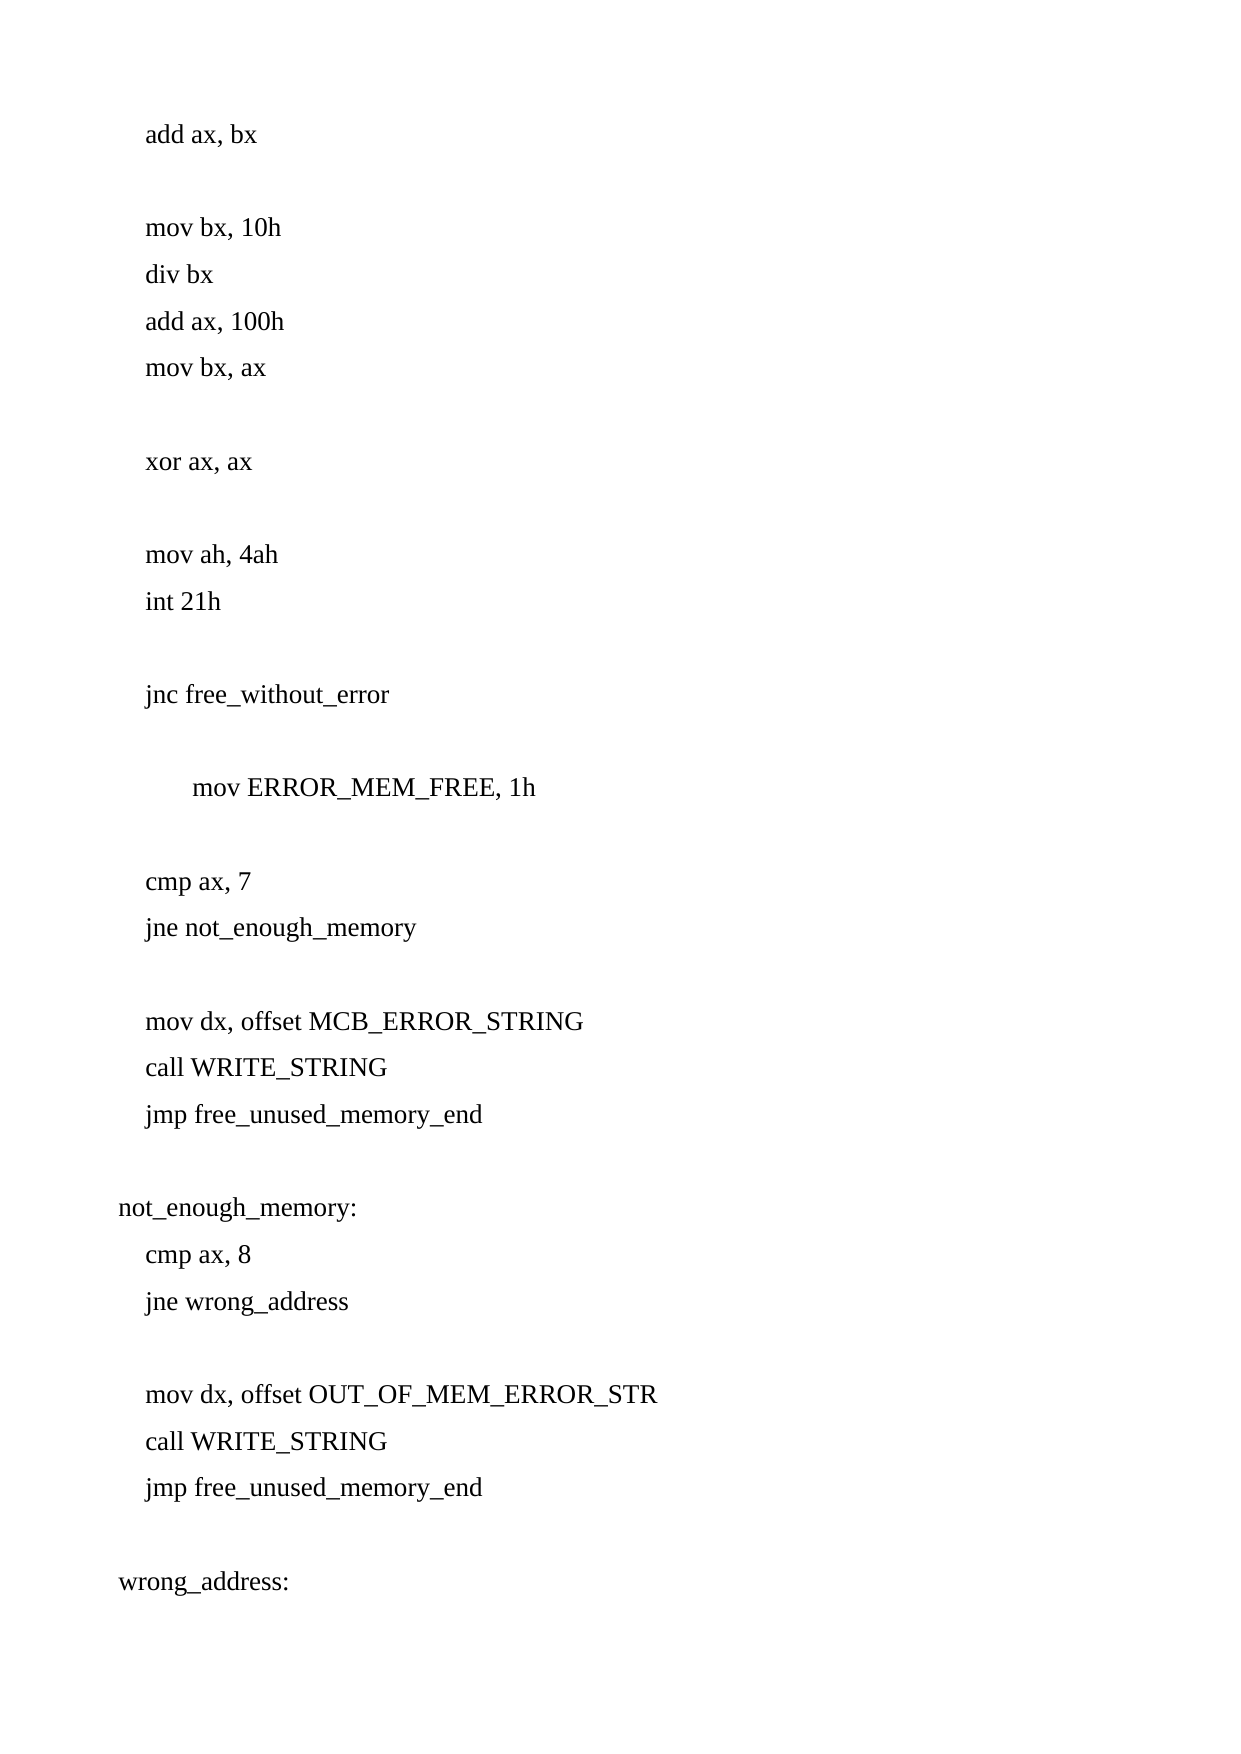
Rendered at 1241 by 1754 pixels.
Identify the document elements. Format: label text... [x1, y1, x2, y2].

text mov ERROR_MEM_FREE, 1h [118, 771, 1122, 803]
text add ax, 100h [118, 305, 1122, 336]
text mov bx, ax [118, 351, 1122, 383]
text jne wrong_address [118, 1285, 1122, 1316]
text xor ax, ax [118, 445, 1122, 476]
text cmp ax, 8 [118, 1238, 1122, 1269]
text not_enough_memory: [118, 1191, 1122, 1223]
text int 21h [118, 585, 1122, 616]
text jne not_enough_memory [118, 911, 1122, 943]
text jmp free_unused_memory_end [118, 1471, 1122, 1503]
text call WRITE_STRING [118, 1051, 1122, 1083]
text mov bx, 10h [118, 211, 1122, 243]
text mov dx, offset OUT_OF_MEM_ERROR_STR [118, 1378, 1122, 1409]
text jnc free_without_error [118, 678, 1122, 709]
text cmp ax, 7 [118, 865, 1122, 896]
text mov dx, offset MCB_ERROR_STRING [118, 1005, 1122, 1036]
text add ax, bx [118, 118, 1122, 149]
text jmp free_unused_memory_end [118, 1098, 1122, 1129]
text wrong_address: [118, 1565, 1122, 1596]
text mov ah, 4ah [118, 538, 1122, 569]
text div bx [118, 258, 1122, 289]
text call WRITE_STRING [118, 1425, 1122, 1456]
